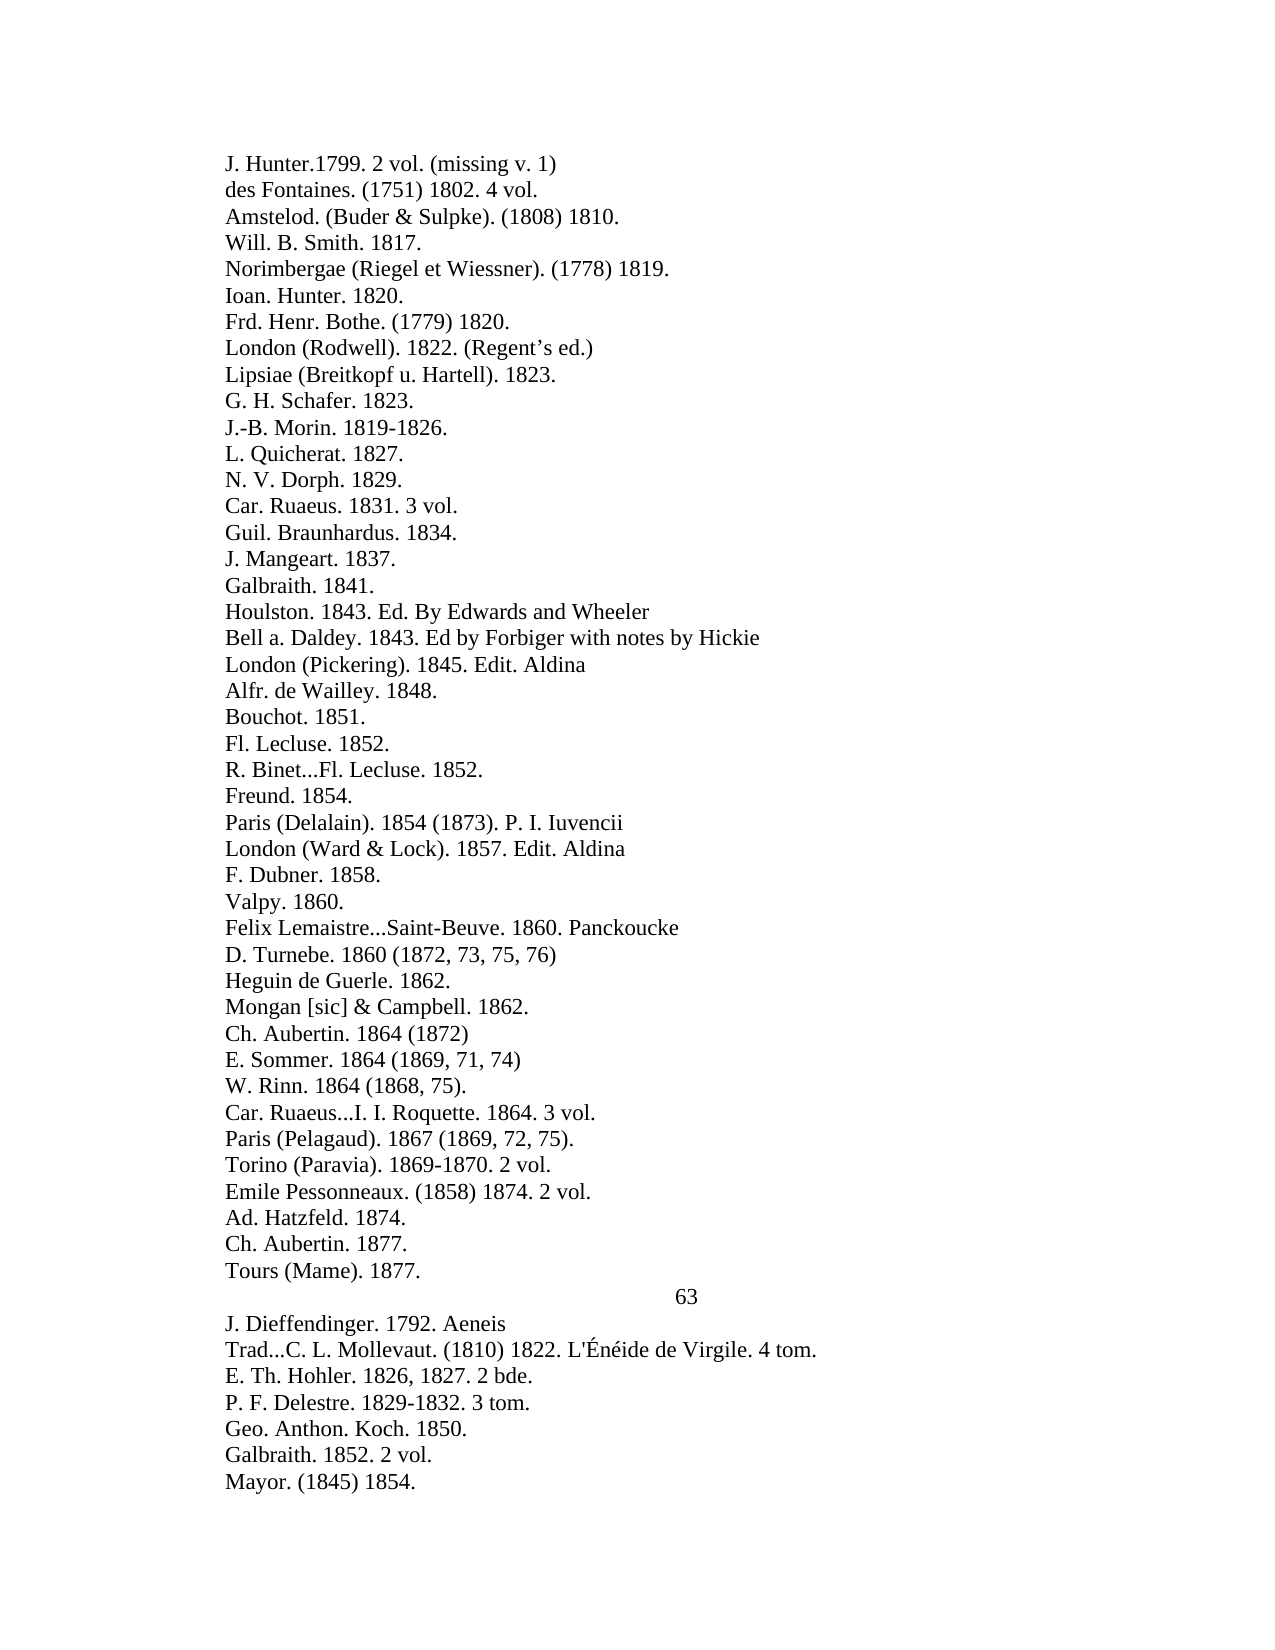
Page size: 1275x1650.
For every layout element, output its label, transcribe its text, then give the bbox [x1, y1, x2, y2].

text J. Hunter.1799. 2 vol. (missing v. 1) [150, 150, 1125, 176]
text Ch. Aubertin. 1864 (1872) [225, 1020, 1125, 1046]
text Will. B. Smith. 1817. [225, 229, 1125, 255]
text Paris (Delalain). 1854 (1873). P. I. Iuvencii [225, 809, 1125, 835]
text P. F. Delestre. 1829-1832. 3 tom. [150, 1389, 1125, 1415]
text Fl. Lecluse. 1852. [225, 730, 1125, 756]
text Geo. Anthon. Koch. 1850. [150, 1415, 1125, 1441]
text Frd. Henr. Bothe. (1779) 1820. [225, 308, 1125, 334]
text Car. Ruaeus. 1831. 3 vol. [225, 493, 1125, 519]
text Galbraith. 1852. 2 vol. [150, 1441, 1125, 1468]
text Galbraith. 1841. [225, 572, 1125, 598]
text Freund. 1854. [225, 782, 1125, 809]
text Ad. Hatzfeld. 1874. [225, 1204, 1125, 1231]
text Amstelod. (Buder & Sulpke). (1808) 1810. [225, 203, 1125, 229]
text Ioan. Hunter. 1820. [225, 282, 1125, 308]
text Houlston. 1843. Ed. By Edwards and Wheeler [150, 598, 1125, 624]
text R. Binet...Fl. Lecluse. 1852. [225, 756, 1125, 782]
text W. Rinn. 1864 (1868, 75). [225, 1072, 1125, 1099]
text Mayor. (1845) 1854. [150, 1468, 1125, 1494]
text E. Sommer. 1864 (1869, 71, 74) [225, 1046, 1125, 1072]
text G. H. Schafer. 1823. [225, 387, 1125, 413]
text E. Th. Hohler. 1826, 1827. 2 bde. [150, 1362, 1125, 1389]
text Alfr. de Wailley. 1848. [225, 677, 1125, 703]
text Emile Pessonneaux. (1858) 1874. 2 vol. [225, 1178, 1125, 1204]
text des Fontaines. (1751) 1802. 4 vol. [225, 176, 1125, 203]
text London (Ward & Lock). 1857. Edit. Aldina [225, 835, 1125, 862]
text Bell a. Daldey. 1843. Ed by Forbiger with notes by Hickie [225, 624, 1125, 651]
text J. Dieffendinger. 1792. Aeneis [150, 1309, 1125, 1336]
text Heguin de Guerle. 1862. [225, 967, 1125, 993]
text Torino (Paravia). 1869-1870. 2 vol. [225, 1151, 1125, 1178]
text Car. Ruaeus...I. I. Roquette. 1864. 3 vol. [225, 1099, 1125, 1125]
text Lipsiae (Breitkopf u. Hartell). 1823. [225, 361, 1125, 387]
text Bouchot. 1851. [225, 703, 1125, 730]
text Guil. Braunhardus. 1834. [225, 519, 1125, 545]
text Norimbergae (Riegel et Wiessner). (1778) 1819. [225, 255, 1125, 282]
text N. V. Dorph. 1829. [225, 466, 1125, 493]
text J. Mangeart. 1837. [225, 545, 1125, 572]
text Trad...C. L. Mollevaut. (1810) 1822. L'Énéide de Virgile. 4 tom. [150, 1336, 1125, 1362]
text L. Quicherat. 1827. [225, 440, 1125, 466]
text F. Dubner. 1858. [225, 862, 1125, 888]
text Mongan [sic] & Campbell. 1862. [225, 993, 1125, 1020]
text 63 [600, 1283, 1125, 1309]
text Valpy. 1860. [225, 888, 1125, 914]
text Tours (Mame). 1877. [225, 1257, 1125, 1283]
text London (Rodwell). 1822. (Regent’s ed.) [225, 334, 1125, 361]
text Felix Lemaistre...Saint-Beuve. 1860. Panckoucke [225, 914, 1125, 941]
text Paris (Pelagaud). 1867 (1869, 72, 75). [225, 1125, 1125, 1151]
text Ch. Aubertin. 1877. [225, 1231, 1125, 1257]
text D. Turnebe. 1860 (1872, 73, 75, 76) [225, 941, 1125, 967]
text J.-B. Morin. 1819-1826. [225, 413, 1125, 440]
text London (Pickering). 1845. Edit. Aldina [225, 651, 1125, 677]
